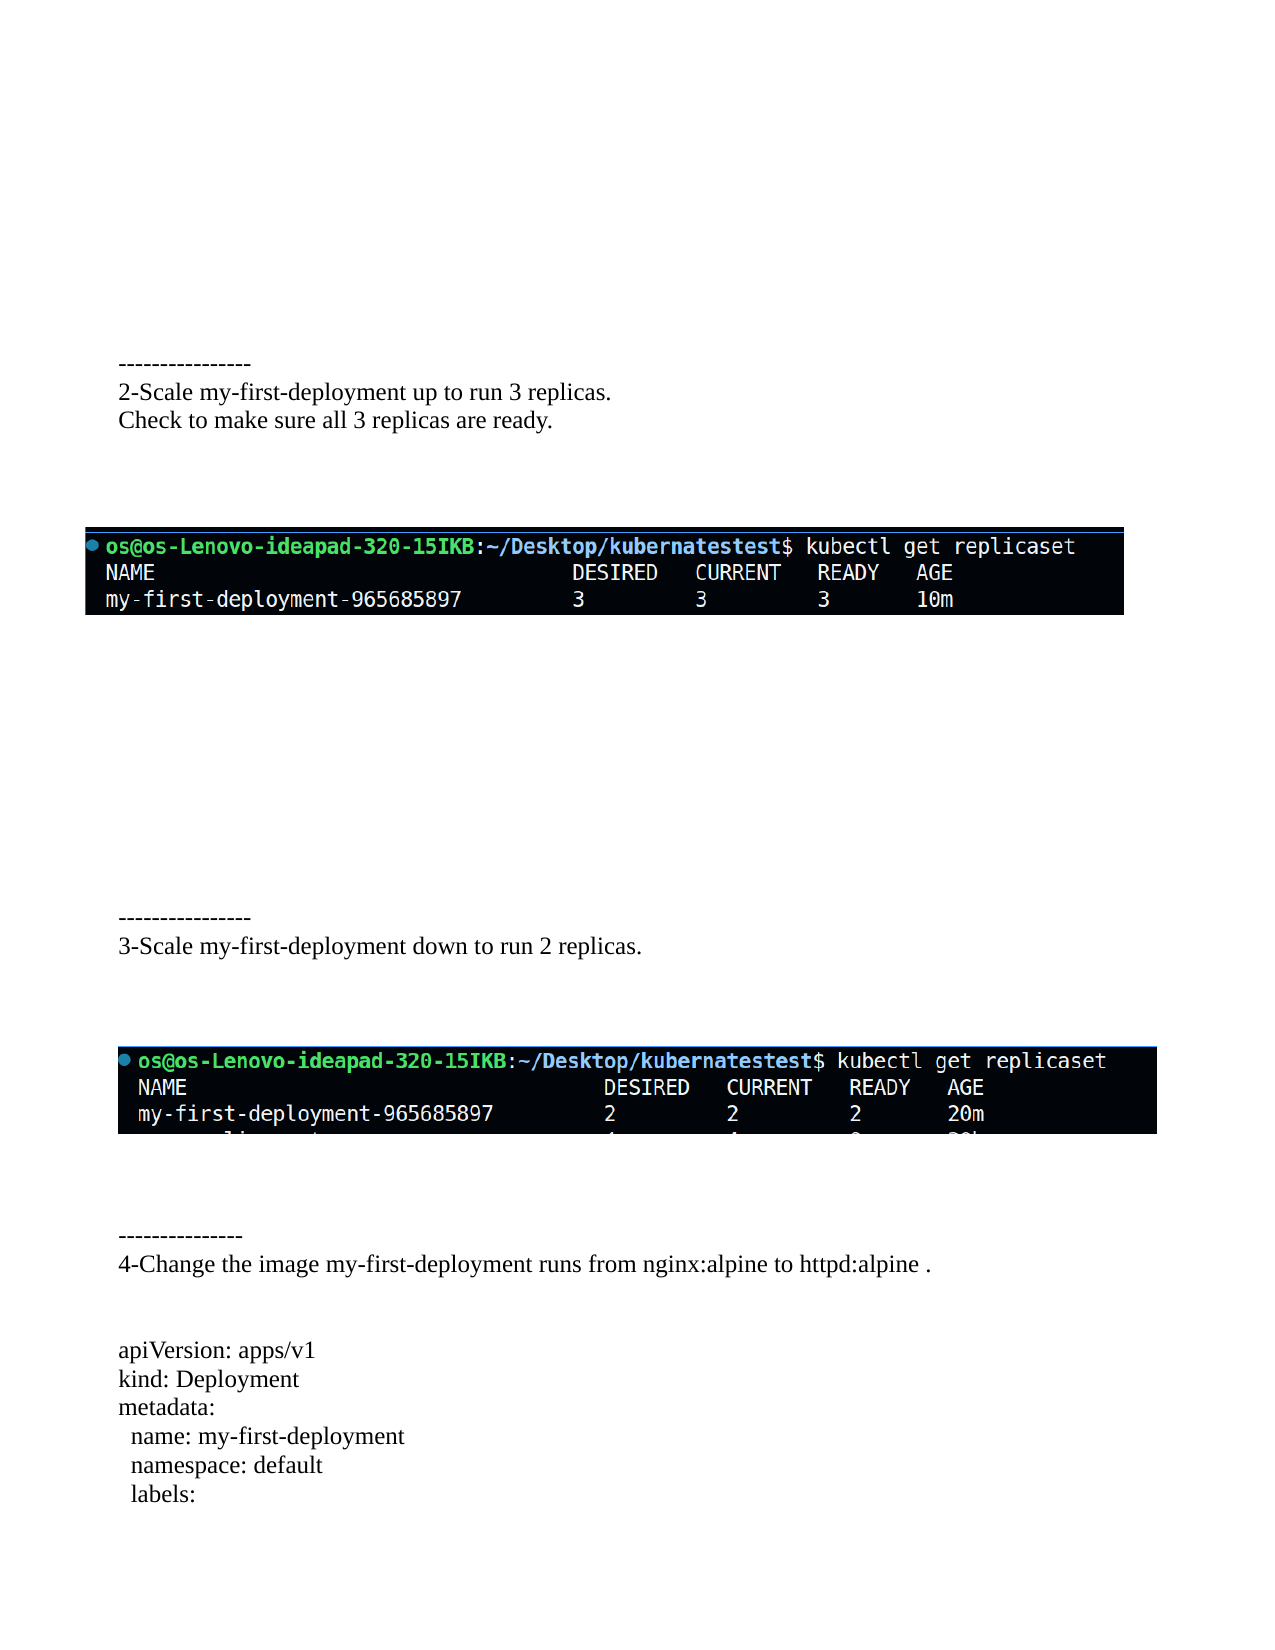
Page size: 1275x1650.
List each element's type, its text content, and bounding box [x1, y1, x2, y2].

text ---------------- [118, 348, 1157, 377]
text apiVersion: apps/v1 [118, 1335, 1157, 1364]
text 4-Change the image my-first-deployment runs from nginx:alpine to httpd:alpine . [118, 1249, 1157, 1277]
text name: my-first-deployment [118, 1421, 1157, 1450]
text labels: [118, 1479, 1157, 1507]
text namespace: default [118, 1450, 1157, 1479]
text --------------- [118, 1220, 1157, 1249]
text Check to make sure all 3 replicas are ready. [118, 406, 1157, 434]
text kind: Deployment [118, 1364, 1157, 1392]
text metadata: [118, 1392, 1157, 1421]
text 3-Scale my-first-deployment down to run 2 replicas. [118, 931, 1157, 960]
picture [85, 527, 1124, 615]
text 2-Scale my-first-deployment up to run 3 replicas. [118, 377, 1157, 406]
picture [118, 1046, 1157, 1134]
text ---------------- [118, 902, 1157, 931]
